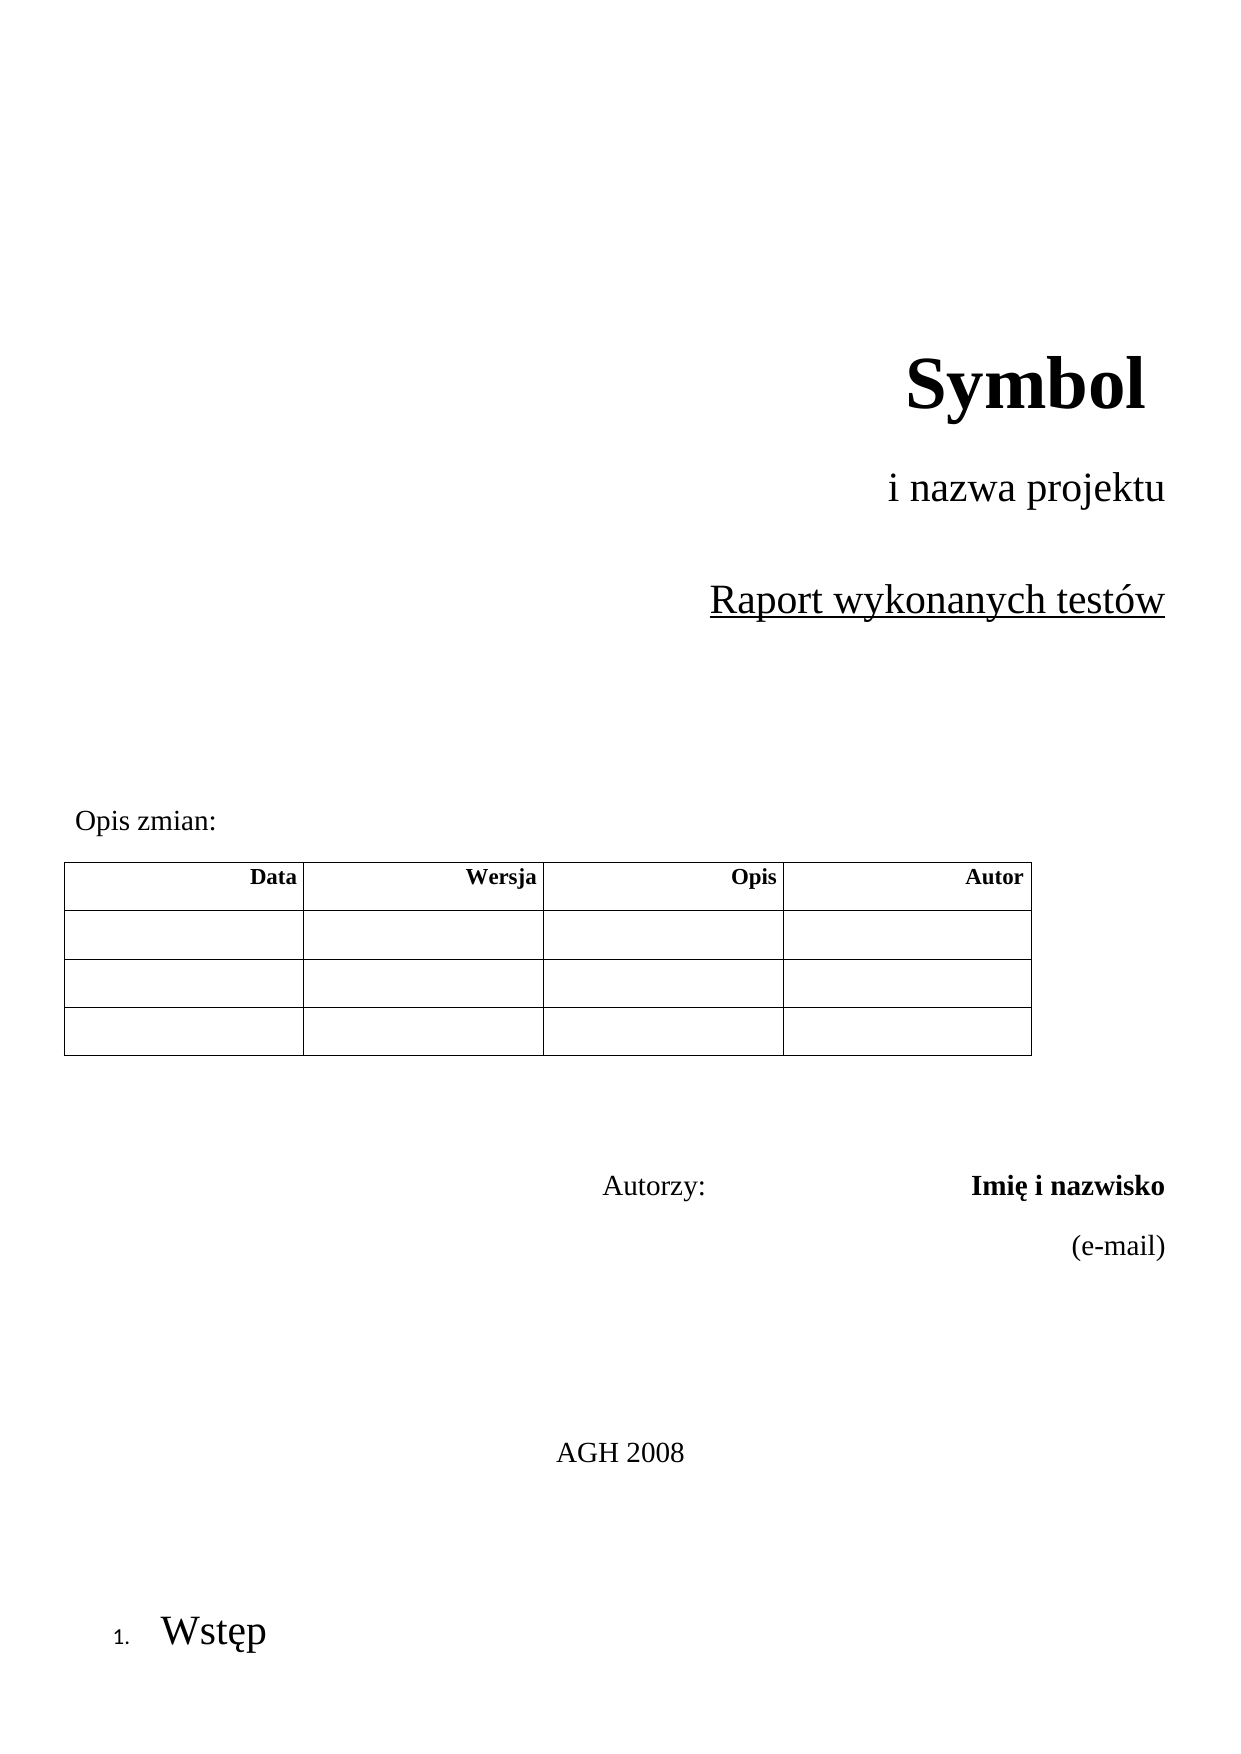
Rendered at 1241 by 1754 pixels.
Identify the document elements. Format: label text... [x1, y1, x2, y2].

table_cell [784, 960, 1031, 1007]
table_cell [65, 960, 303, 1007]
table_header Data [65, 863, 303, 910]
table_cell [304, 1008, 543, 1055]
text Autorzy: Imię i nazwisko [75, 1168, 1165, 1202]
table_cell [65, 1008, 303, 1055]
table_cell [304, 911, 543, 958]
table_cell [304, 960, 543, 1007]
table_header Opis [544, 863, 783, 910]
table_cell [544, 960, 783, 1007]
subtitle Symbol [75, 338, 1165, 424]
text Opis zmian: [75, 803, 1165, 836]
text Raport wykonanych testów [75, 575, 1165, 623]
table_cell [544, 911, 783, 958]
table_cell [784, 911, 1031, 958]
text AGH 2008 [75, 1435, 1165, 1468]
text (e-mail) [75, 1228, 1165, 1261]
table_header Wersja [304, 863, 543, 910]
table_cell [784, 1008, 1031, 1055]
table_header Autor [784, 863, 1031, 910]
table_cell [544, 1008, 783, 1055]
table_cell [65, 911, 303, 958]
list Wstęp [112, 1606, 1165, 1654]
subtitle i nazwa projektu [75, 462, 1165, 510]
